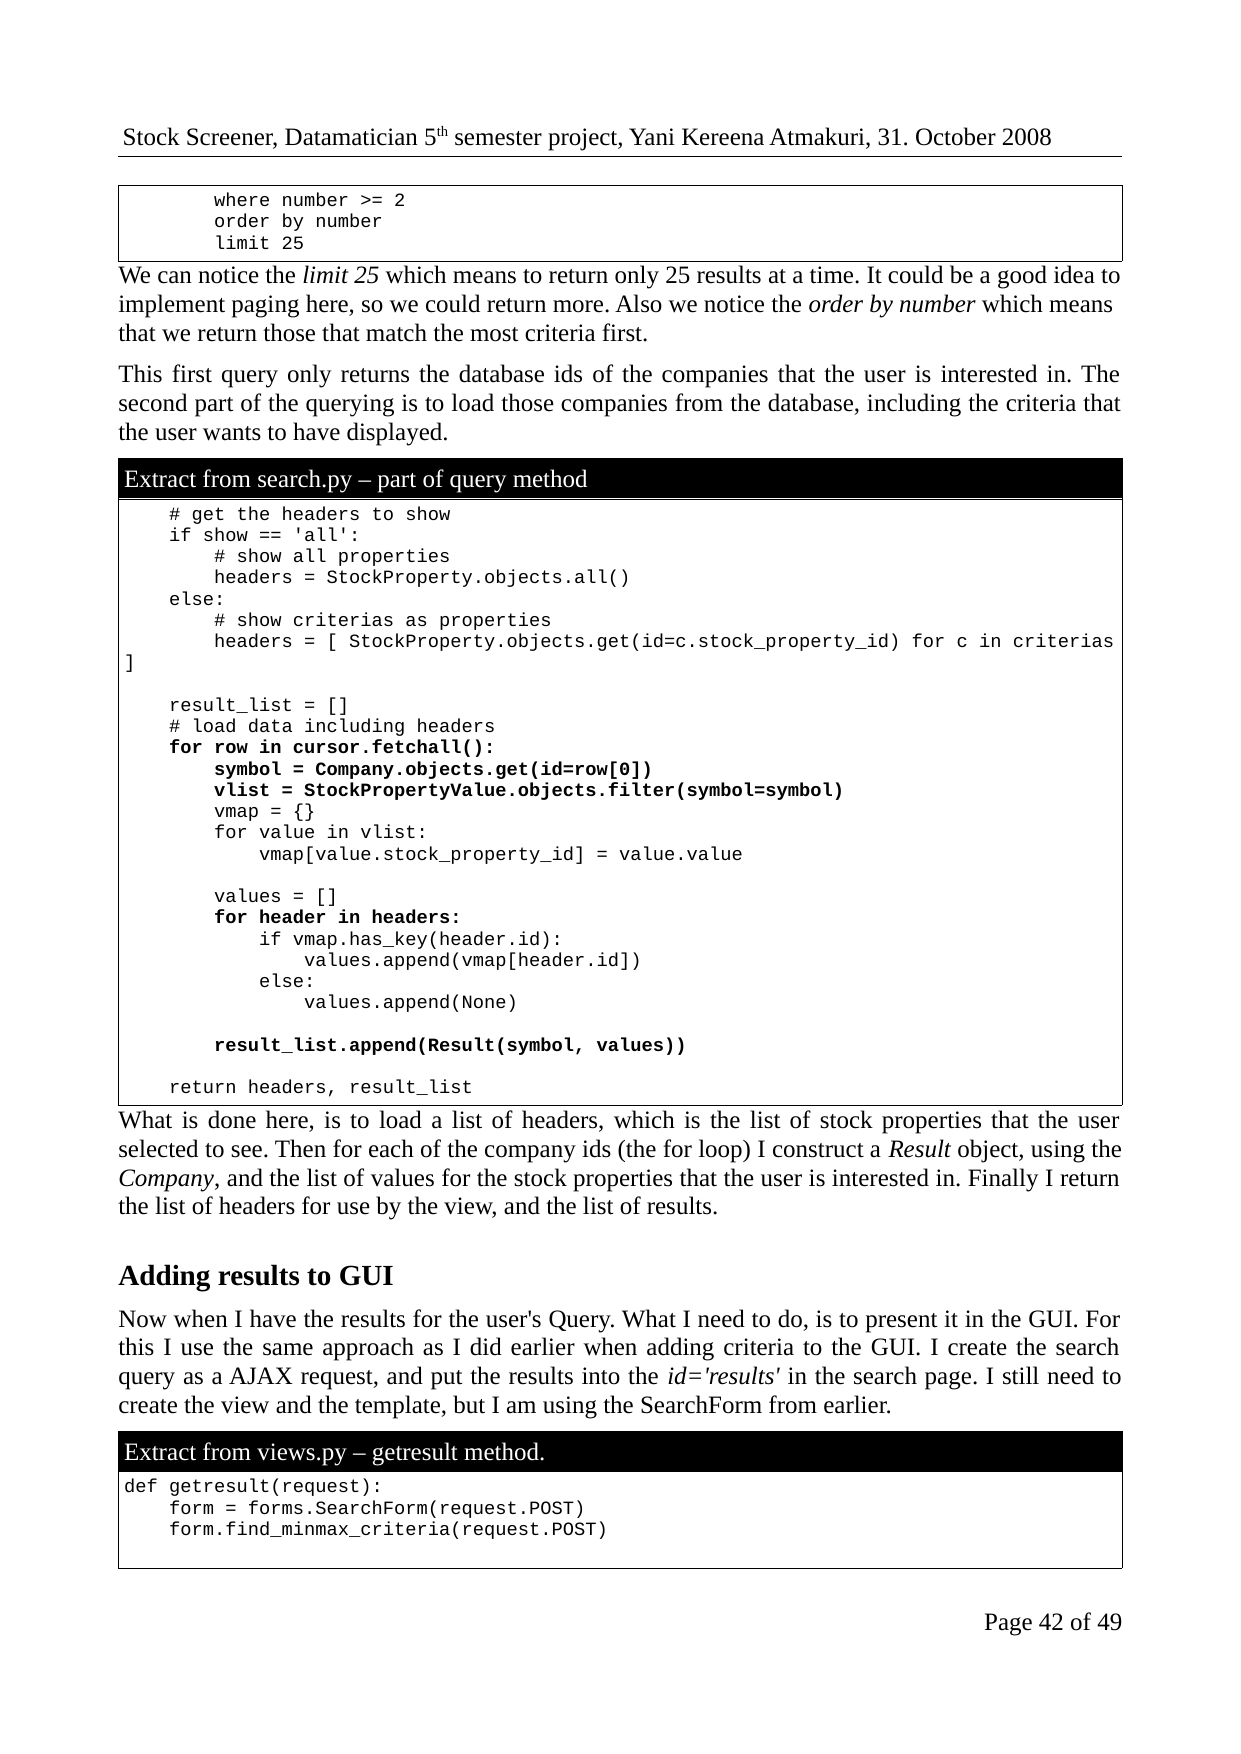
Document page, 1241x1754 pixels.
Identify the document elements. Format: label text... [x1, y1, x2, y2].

table_header Extract from views.py – getresult method. [119, 1432, 1122, 1471]
text Now when I have the results for the user's Query. What I need to do, is to present it in the GUI. For this I use the same approach as I did earlier when adding criteria to the GUI. I create the search query as a AJAX request, and put the results into the id='results' in the search page. I still need to create the view and the template, but I am using the SearchForm from earlier. [118, 1304, 1122, 1419]
text This first query only returns the database ids of the companies that the user is interested in. The second part of the querying is to load those companies from the database, including the criteria that the user wants to have displayed. [118, 359, 1122, 446]
table_header Extract from search.py – part of query method [119, 459, 1122, 498]
table_cell def getresult(request): form = forms.SearchForm(request.POST) form.find_minmax_criteria(request.POST) [119, 1472, 1122, 1568]
text What is done here, is to load a list of headers, which is the list of stock properties that the user selected to see. Then for each of the company ids (the for loop) I construct a Result object, using the Company, and the list of values for the stock properties that the user is interested in. Finally I return the list of headers for use by the view, and the list of results. [118, 1106, 1122, 1220]
table_cell # get the headers to show if show == 'all': # show all properties headers = StockProperty.objects.all() else: # show criterias as properties headers = [ StockProperty.objects.get(id=c.stock_property_id) for c in criterias ] result_list = [] # load data including headers for row in cursor.fetchall(): symbol = Company.objects.get(id=row[0]) vlist = StockPropertyValue.objects.filter(symbol=symbol) vmap = {} for value in vlist: vmap[value.stock_property_id] = value.value values = [] for header in headers: if vmap.has_key(header.id): values.append(vmap[header.id]) else: values.append(None) result_list.append(Result(symbol, values)) return headers, result_list [119, 500, 1122, 1105]
subtitle Adding results to GUI [118, 1258, 1122, 1291]
table_cell where number >= 2 order by number limit 25 [119, 186, 1122, 261]
text We can notice the limit 25 which means to return only 25 results at a time. It could be a good idea to implement paging here, so we could return more. Also we notice the order by number which means that we return those that match the most criteria first. [118, 262, 1122, 347]
